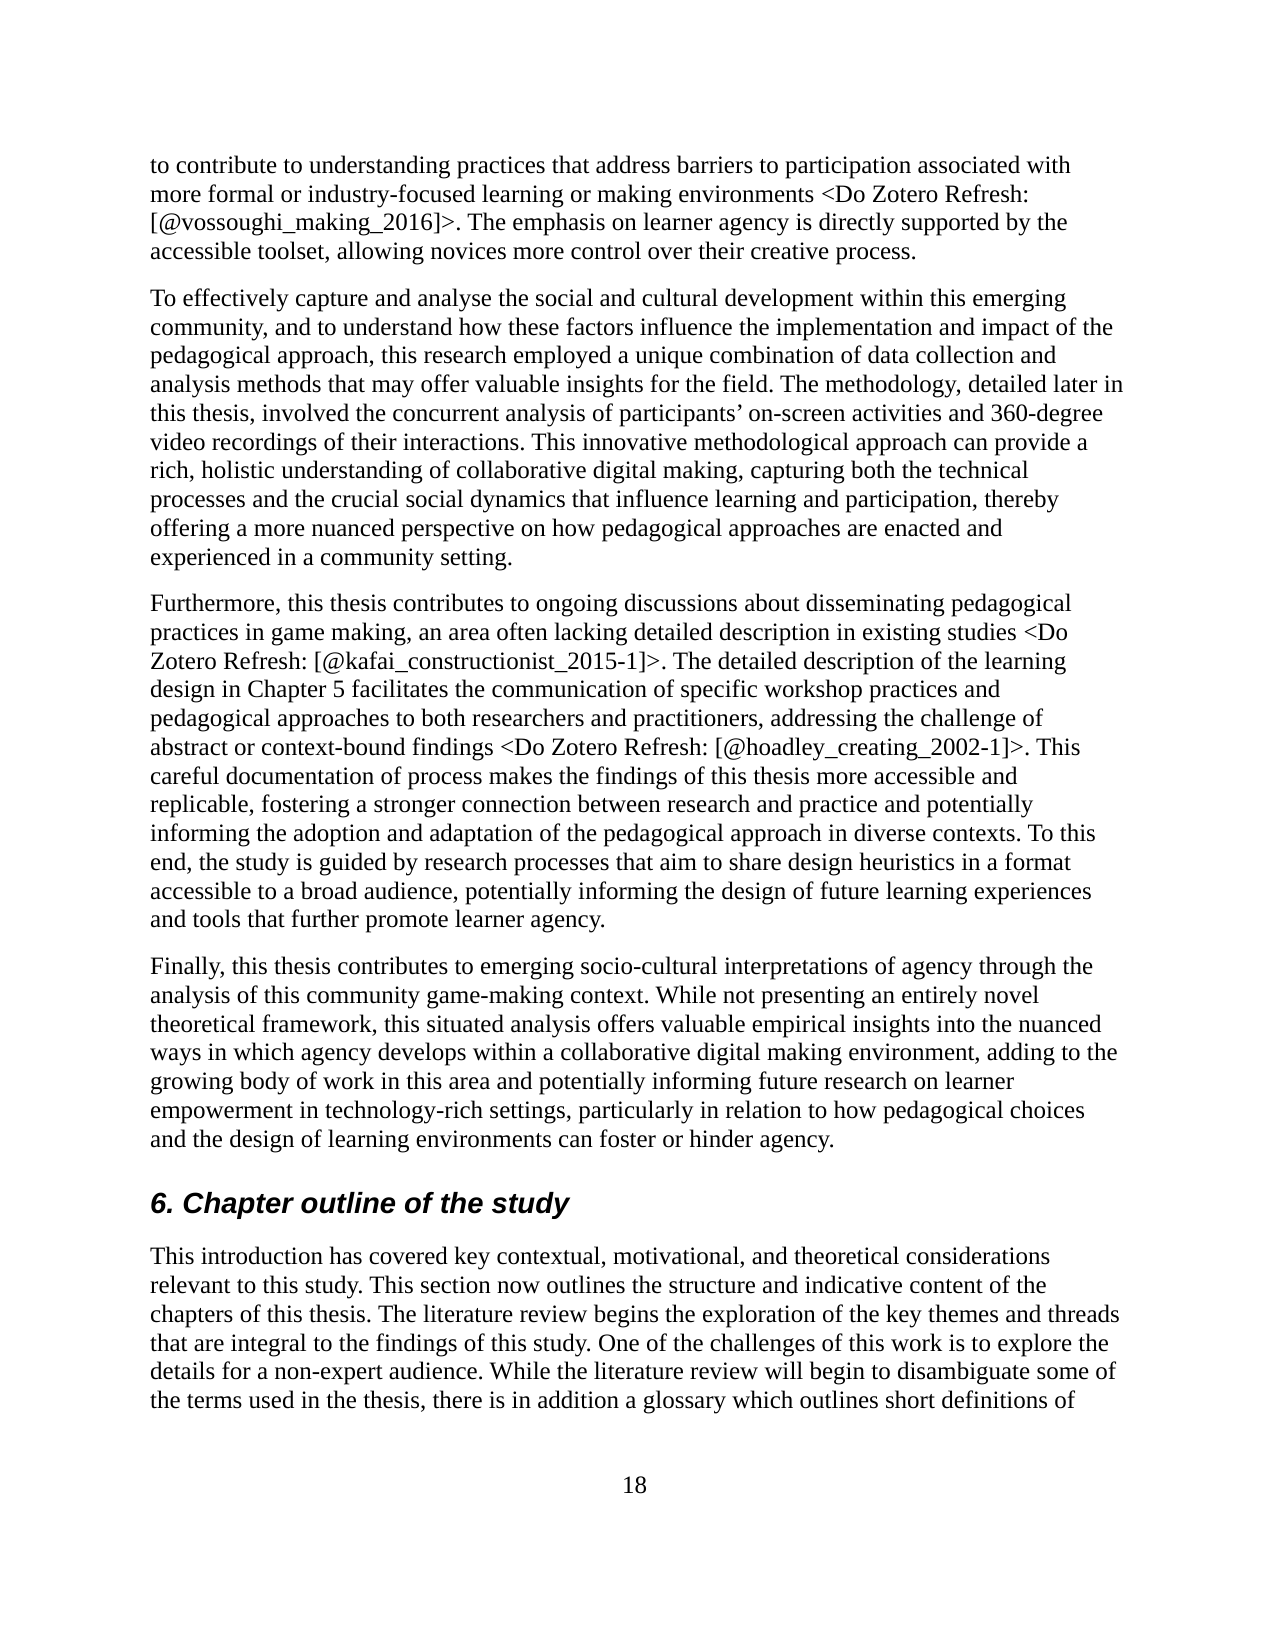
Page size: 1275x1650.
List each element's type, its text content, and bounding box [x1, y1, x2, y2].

text This introduction has covered key contextual, motivational, and theoretical considerations relevant to this study. This section now outlines the structure and indicative content of the chapters of this thesis. The literature review begins the exploration of the key themes and threads that are integral to the findings of this study. One of the challenges of this work is to explore the details for a non-expert audience. While the literature review will begin to disambiguate some of the terms used in the thesis, there is in addition a glossary which outlines short definitions of [150, 1241, 1125, 1414]
text To effectively capture and analyse the social and cultural development within this emerging community, and to understand how these factors influence the implementation and impact of the pedagogical approach, this research employed a unique combination of data collection and analysis methods that may offer valuable insights for the field. The methodology, detailed later in this thesis, involved the concurrent analysis of participants’ on-screen activities and 360-degree video recordings of their interactions. This innovative methodological approach can provide a rich, holistic understanding of collaborative digital making, capturing both the technical processes and the crucial social dynamics that influence learning and participation, thereby offering a more nuanced perspective on how pedagogical approaches are enacted and experienced in a community setting. [150, 283, 1125, 570]
text Finally, this thesis contributes to emerging socio-cultural interpretations of agency through the analysis of this community game-making context. While not presenting an entirely novel theoretical framework, this situated analysis offers valuable empirical insights into the nuanced ways in which agency develops within a collaborative digital making environment, adding to the growing body of work in this area and potentially informing future research on learner empowerment in technology-rich settings, particularly in relation to how pedagogical choices and the design of learning environments can foster or hinder agency. [150, 951, 1125, 1152]
subtitle 6. Chapter outline of the study [150, 1186, 1125, 1220]
text to contribute to understanding practices that address barriers to participation associated with more formal or industry-focused learning or making environments <Do Zotero Refresh: [@vossoughi_making_2016]>. The emphasis on learner agency is directly supported by the accessible toolset, allowing novices more control over their creative process. [150, 150, 1125, 265]
text Furthermore, this thesis contributes to ongoing discussions about disseminating pedagogical practices in game making, an area often lacking detailed description in existing studies <Do Zotero Refresh: [@kafai_constructionist_2015-1]>. The detailed description of the learning design in Chapter 5 facilitates the communication of specific workshop practices and pedagogical approaches to both researchers and practitioners, addressing the challenge of abstract or context-bound findings <Do Zotero Refresh: [@hoadley_creating_2002-1]>. This careful documentation of process makes the findings of this thesis more accessible and replicable, fostering a stronger connection between research and practice and potentially informing the adoption and adaptation of the pedagogical approach in diverse contexts. To this end, the study is guided by research processes that aim to share design heuristics in a format accessible to a broad audience, potentially informing the design of future learning experiences and tools that further promote learner agency. [150, 588, 1125, 933]
